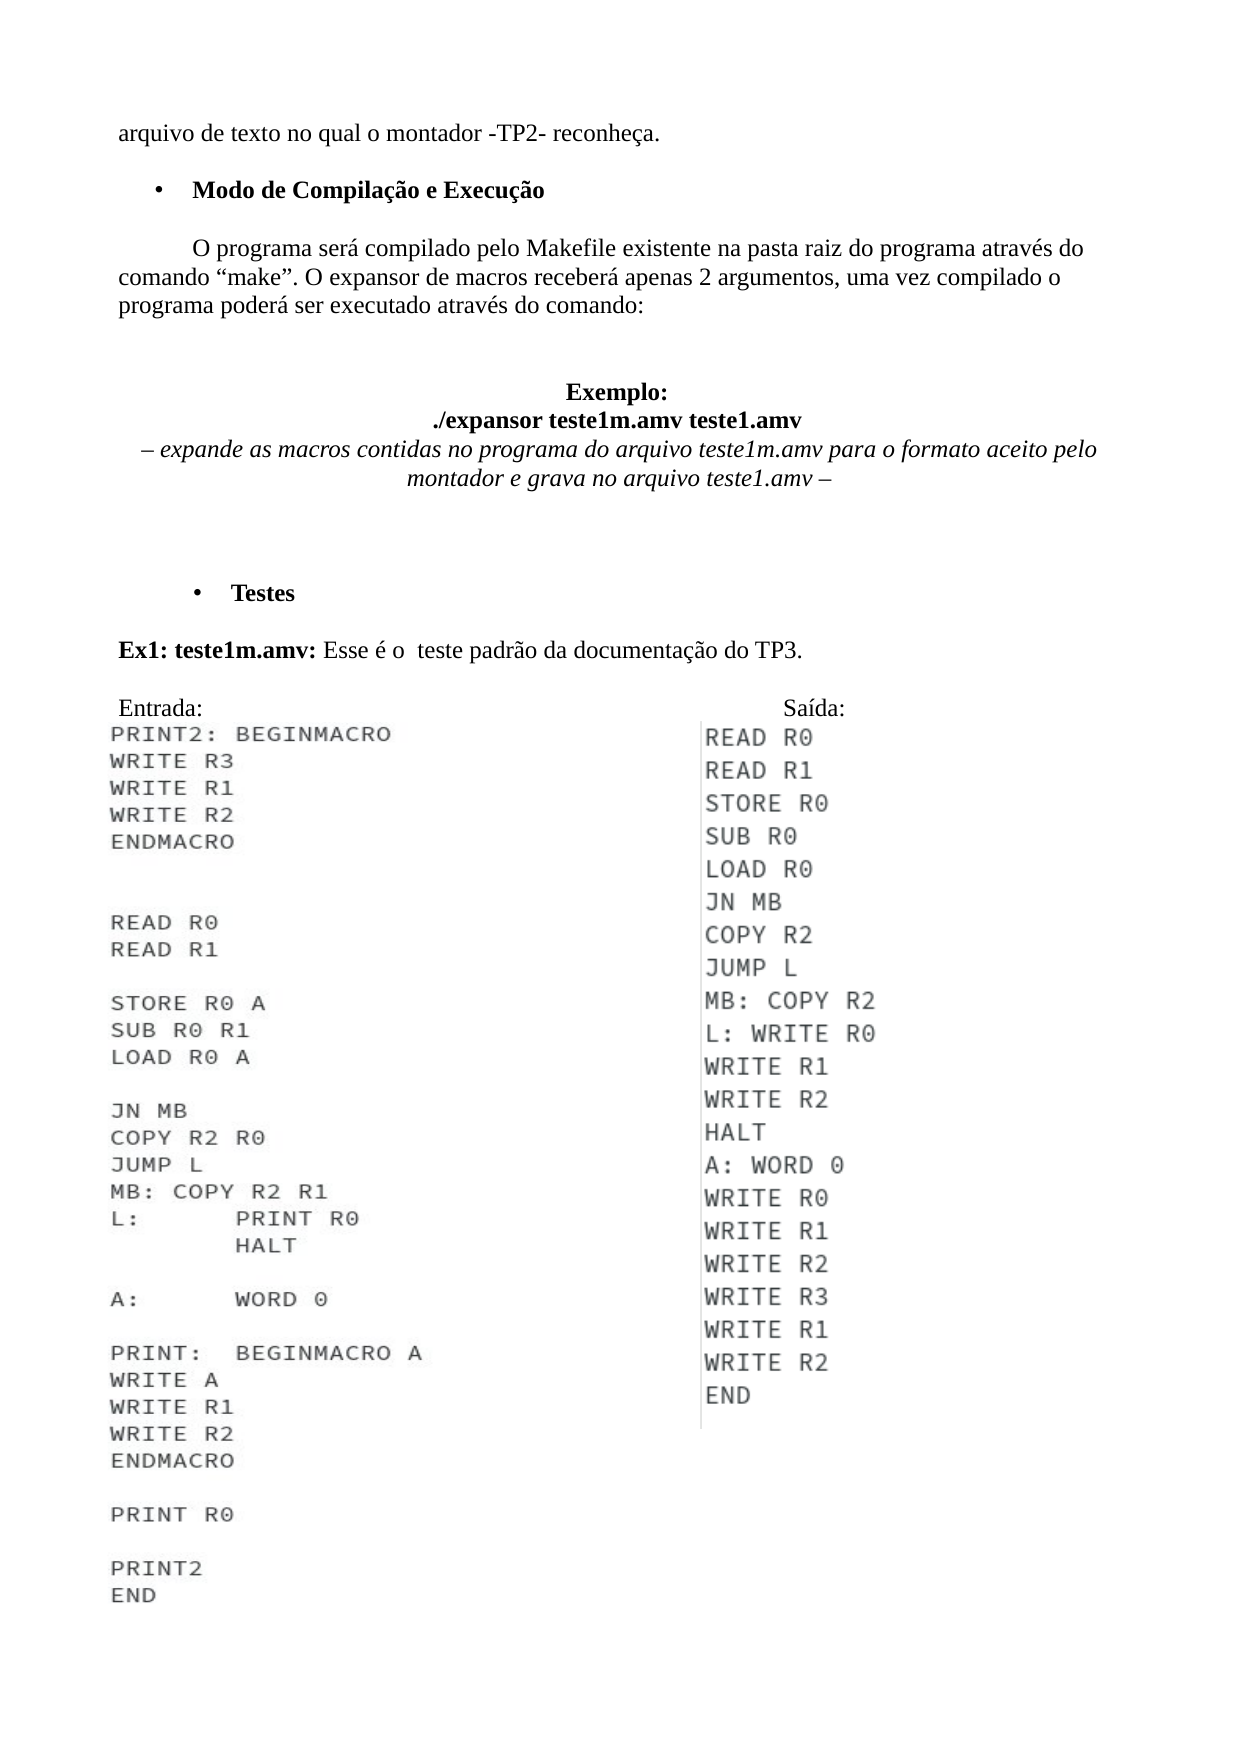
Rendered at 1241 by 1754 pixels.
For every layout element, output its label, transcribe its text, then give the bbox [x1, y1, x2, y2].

text Entrada: Saída: [118, 693, 1122, 722]
text Ex1: teste1m.amv: Esse é o teste padrão da documentação do TP3. [118, 636, 1122, 664]
picture [107, 722, 439, 1619]
text Exemplo: [118, 377, 1122, 406]
picture [700, 721, 971, 1429]
text O programa será compilado pelo Makefile existente na pasta raiz do programa através do comando “make”. O expansor de macros receberá apenas 2 argumentos, uma vez compilado o programa poderá ser executado através do comando: [118, 233, 1122, 319]
list Testes [193, 578, 1122, 607]
text – expande as macros contidas no programa do arquivo teste1m.amv para o formato aceito pelo montador e grava no arquivo teste1.amv – [118, 434, 1122, 492]
text arquivo de texto no qual o montador -TP2- reconheça. [118, 118, 1122, 147]
text ./expansor teste1m.amv teste1.amv [118, 406, 1122, 434]
list Modo de Compilação e Execução [154, 176, 1122, 204]
